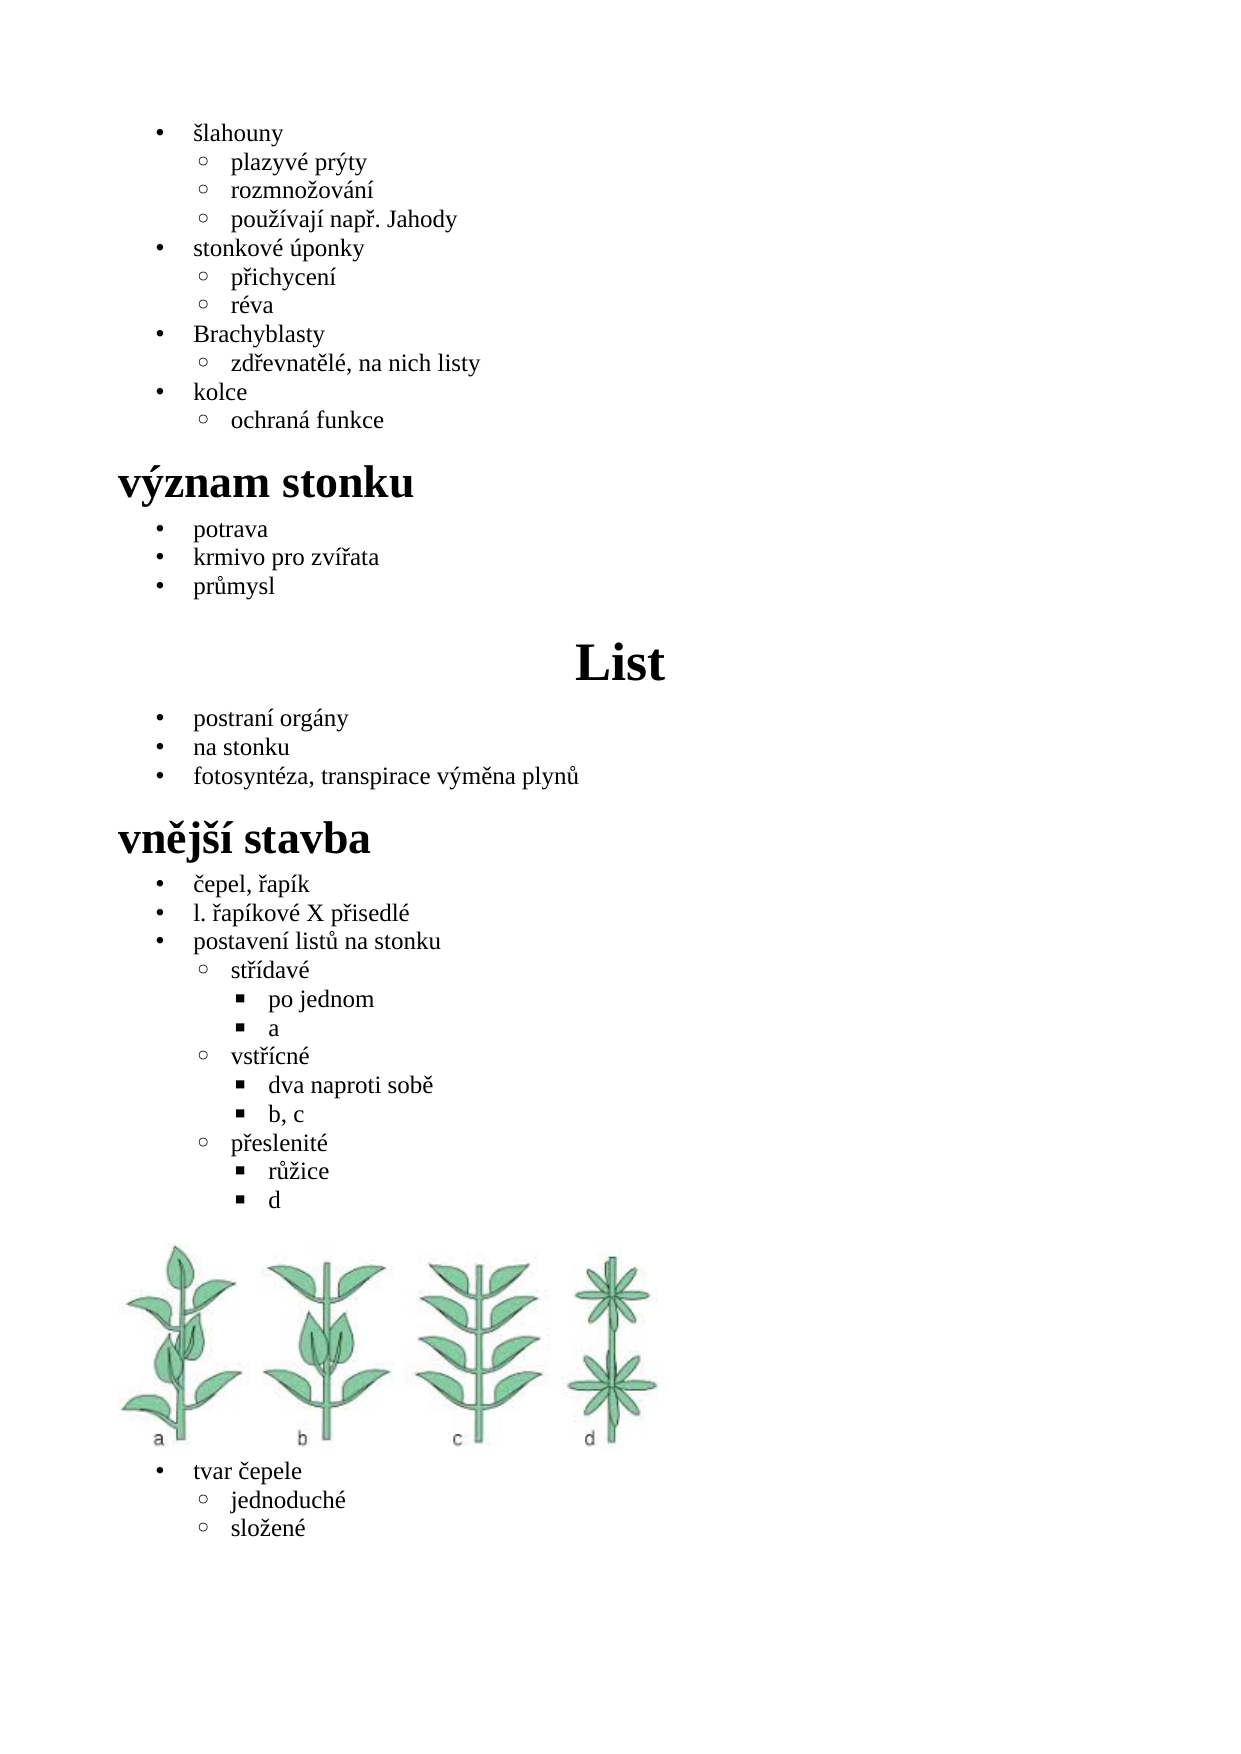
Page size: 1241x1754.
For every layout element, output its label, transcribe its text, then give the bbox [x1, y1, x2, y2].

text význam stonku [118, 455, 1122, 508]
list zdřevnatělé, na nich listy [193, 348, 1122, 377]
list potrava [156, 514, 1122, 542]
list růžice [231, 1156, 1122, 1185]
list složené [193, 1513, 1122, 1542]
list Brachyblasty [156, 319, 1122, 348]
list po jednom [231, 984, 1122, 1013]
list b, c [231, 1099, 1122, 1128]
list kolce [156, 377, 1122, 406]
list čepel, řapík [156, 869, 1122, 898]
list krmivo pro zvířata [156, 542, 1122, 571]
text vnější stavba [118, 810, 1122, 863]
list šlahouny [156, 118, 1122, 147]
list rozmnožování [193, 176, 1122, 204]
list d [231, 1185, 1122, 1214]
list střídavé [193, 955, 1122, 984]
list a [231, 1013, 1122, 1041]
list používají např. Jahody [193, 204, 1122, 233]
list jednoduché [193, 1485, 1122, 1513]
list ochraná funkce [193, 406, 1122, 434]
list přichycení [193, 262, 1122, 291]
text list [118, 629, 1122, 692]
list plazyvé prýty [193, 147, 1122, 176]
list fotosyntéza, transpirace výměna plynů [156, 761, 1122, 790]
list tvar čepele [156, 1456, 1122, 1485]
list průmysl [156, 571, 1122, 600]
list vstřícné [193, 1041, 1122, 1070]
picture [118, 1242, 662, 1451]
list postraní orgány [156, 703, 1122, 732]
list přeslenité [193, 1128, 1122, 1156]
list stonkové úponky [156, 233, 1122, 262]
list réva [193, 291, 1122, 319]
list postavení listů na stonku [156, 926, 1122, 955]
list dva naproti sobě [231, 1070, 1122, 1099]
list na stonku [156, 732, 1122, 761]
list l. řapíkové X přisedlé [156, 898, 1122, 926]
